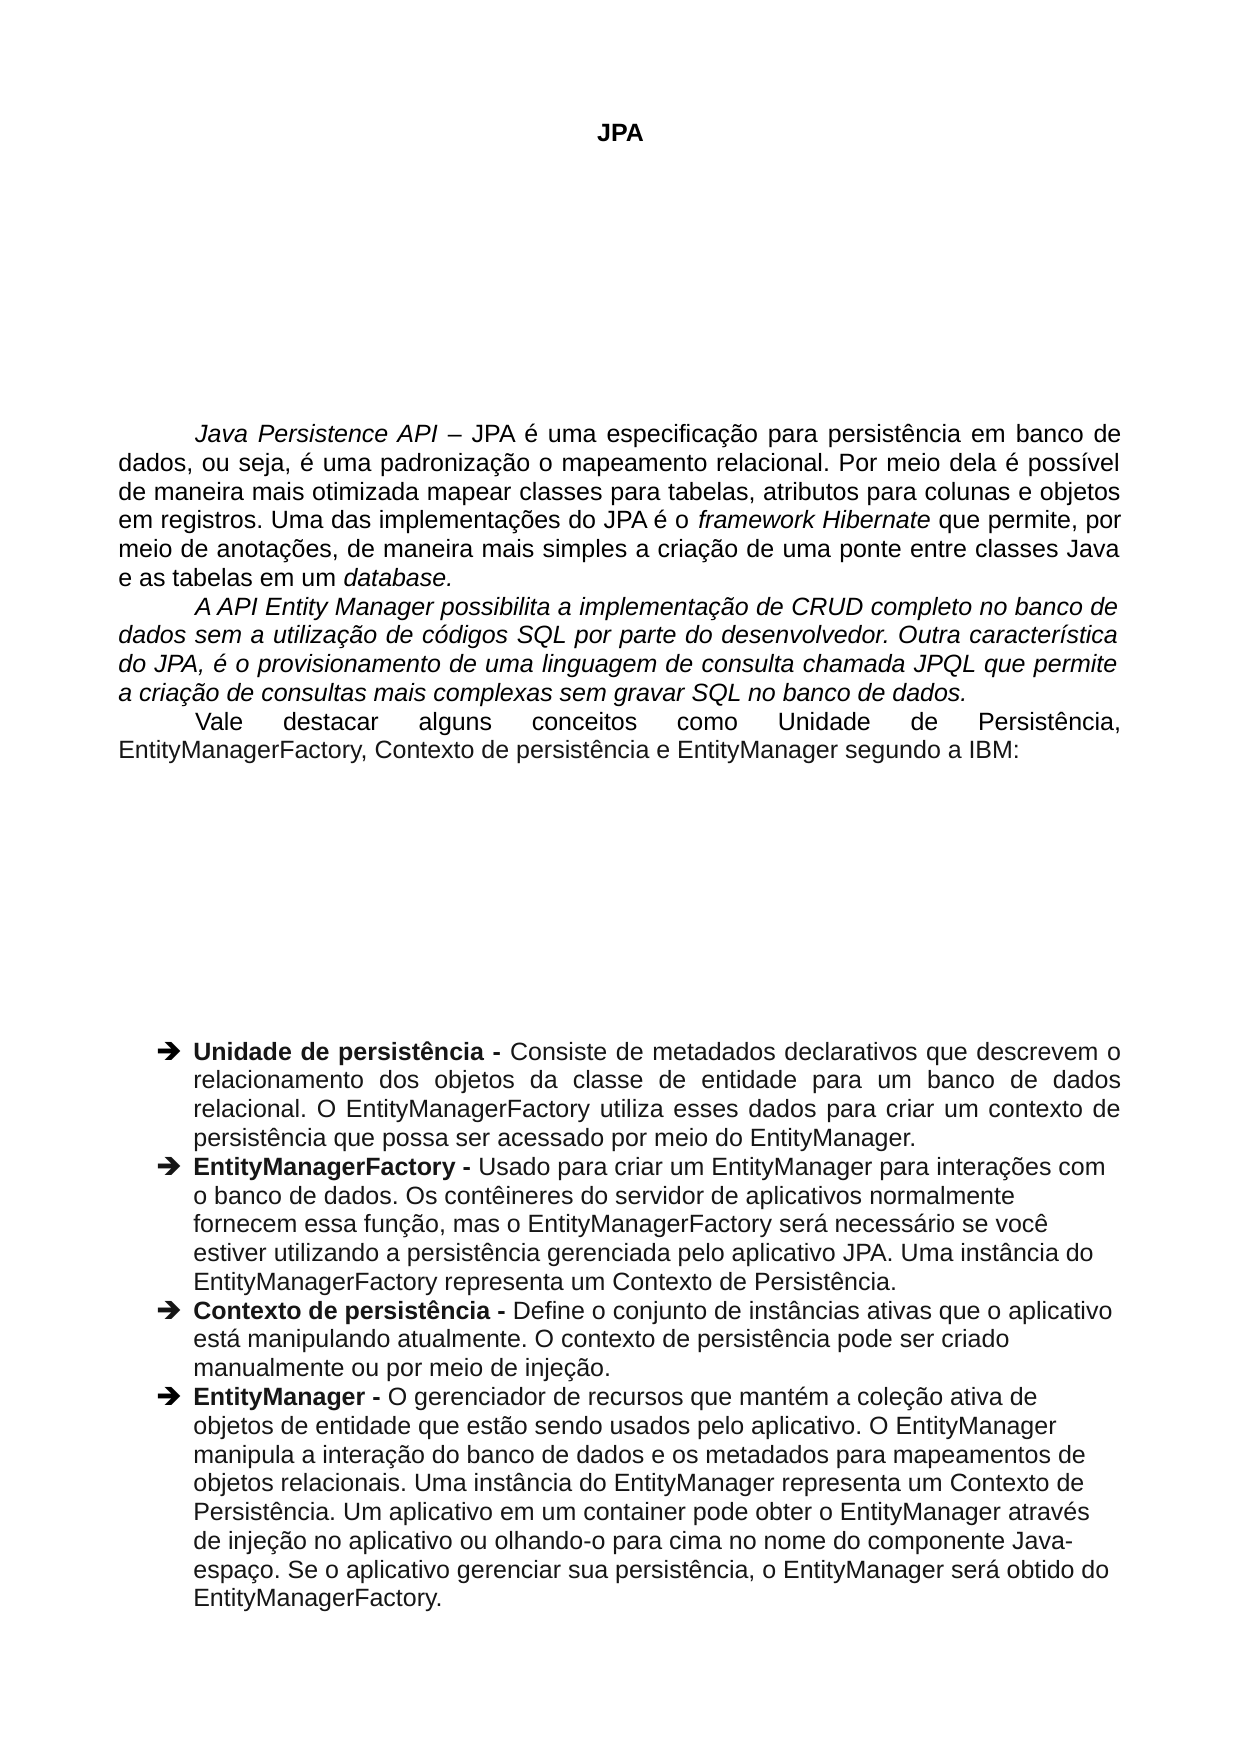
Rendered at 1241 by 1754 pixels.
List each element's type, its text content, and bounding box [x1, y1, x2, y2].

text A API Entity Manager possibilita a implementação de CRUD completo no banco de dados sem a utilização de códigos SQL por parte do desenvolvedor. Outra característica do JPA, é o provisionamento de uma linguagem de consulta chamada JPQL que permite a criação de consultas mais complexas sem gravar SQL no banco de dados. [118, 592, 1122, 707]
subtitle EntityManagerFactory - Usado para criar um EntityManager para interações com o banco de dados. Os contêineres do servidor de aplicativos normalmente fornecem essa função, mas o EntityManagerFactory será necessário se você estiver utilizando a persistência gerenciada pelo aplicativo JPA. Uma instância do EntityManagerFactory representa um Contexto de Persistência. [156, 1152, 1122, 1296]
subtitle EntityManager - O gerenciador de recursos que mantém a coleção ativa de objetos de entidade que estão sendo usados pelo aplicativo. O EntityManager manipula a interação do banco de dados e os metadados para mapeamentos de objetos relacionais. Uma instância do EntityManager representa um Contexto de Persistência. Um aplicativo em um container pode obter o EntityManager através de injeção no aplicativo ou olhando-o para cima no nome do componente Java-espaço. Se o aplicativo gerenciar sua persistência, o EntityManager será obtido do EntityManagerFactory. [156, 1382, 1122, 1612]
text Vale destacar alguns conceitos como Unidade de Persistência, EntityManagerFactory, Contexto de persistência e EntityManager segundo a IBM: [118, 707, 1122, 764]
subtitle Unidade de persistência - Consiste de metadados declarativos que descrevem o relacionamento dos objetos da classe de entidade para um banco de dados relacional. O EntityManagerFactory utiliza esses dados para criar um contexto de persistência que possa ser acessado por meio do EntityManager. [156, 1037, 1122, 1152]
text Java Persistence API – JPA é uma especificação para persistência em banco de dados, ou seja, é uma padronização o mapeamento relacional. Por meio dela é possível de maneira mais otimizada mapear classes para tabelas, atributos para colunas e objetos em registros. Uma das implementações do JPA é o framework Hibernate que permite, por meio de anotações, de maneira mais simples a criação de uma ponte entre classes Java e as tabelas em um database. [118, 419, 1122, 592]
text JPA [118, 118, 1122, 147]
subtitle Contexto de persistência - Define o conjunto de instâncias ativas que o aplicativo está manipulando atualmente. O contexto de persistência pode ser criado manualmente ou por meio de injeção. [156, 1296, 1122, 1382]
